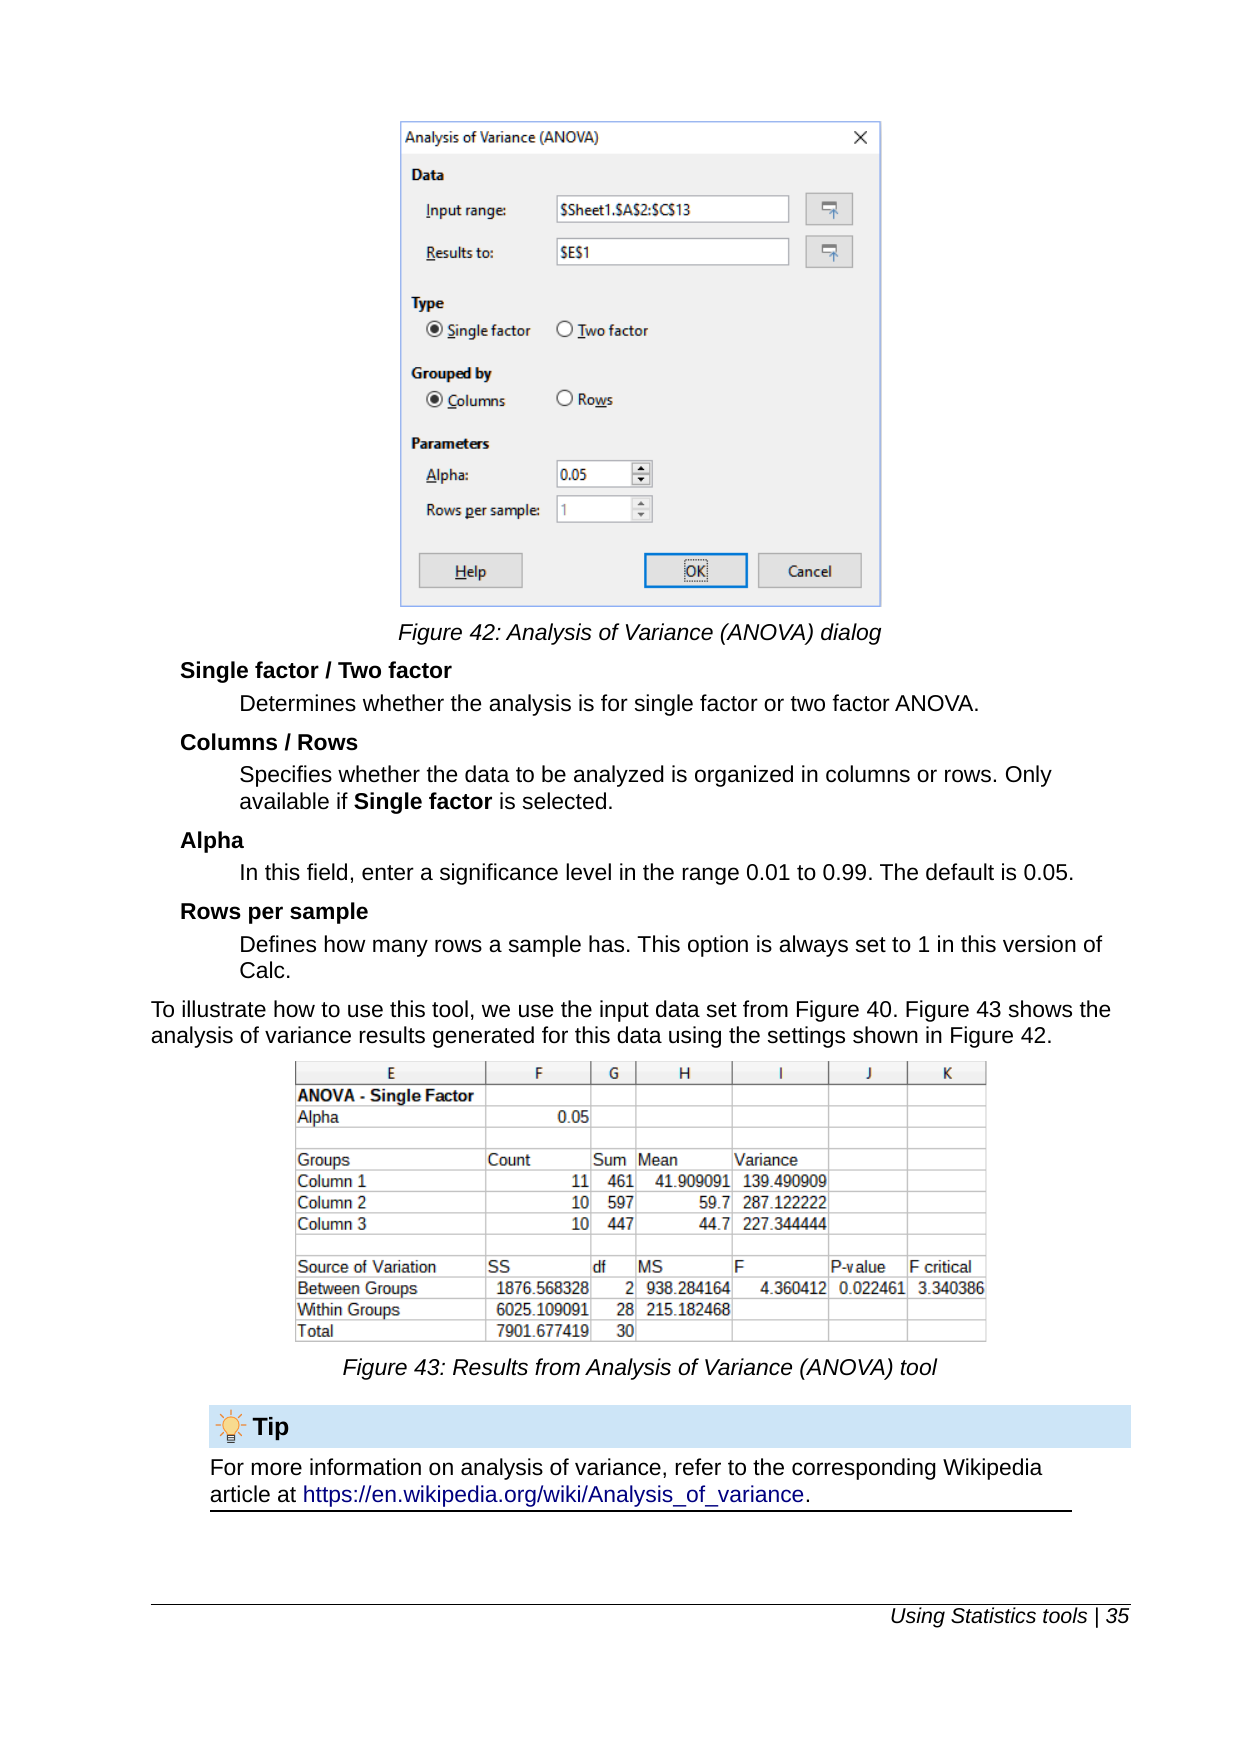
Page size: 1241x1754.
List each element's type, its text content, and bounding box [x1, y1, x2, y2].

text Defines how many rows a sample has. This option is always set to 1 in this version of Calc. [239, 931, 1131, 983]
text Figure 42: Analysis of Variance (ANOVA) dialog [398, 618, 884, 645]
text Columns / Rows [180, 729, 1131, 755]
picture [295, 1061, 987, 1342]
text Single factor / Two factor [180, 657, 1131, 684]
text Determines whether the analysis is for single factor or two factor ANOVA. [239, 690, 1131, 716]
subtitle Tip [209, 1405, 1131, 1448]
text In this field, enter a significance level in the range 0.01 to 0.99. The default is 0.05. [239, 859, 1131, 886]
text Specifies whether the data to be analyzed is organized in columns or rows. Only available if Single factor is selected. [239, 761, 1131, 814]
text Rows per sample [180, 898, 1131, 924]
picture [400, 121, 882, 607]
text Figure 43: Results from Analysis of Variance (ANOVA) tool [295, 1354, 987, 1380]
text Alpha [180, 827, 1131, 853]
text For more information on analysis of variance, refer to the corresponding Wikipedia article at https://en.wikipedia.org/wiki/Analysis_of_variance. [209, 1454, 1072, 1512]
text To illustrate how to use this tool, we use the input data set from Figure 40. Figure 43 shows the analysis of variance results generated for this data using the settings shown in Figure 42. [151, 996, 1131, 1048]
